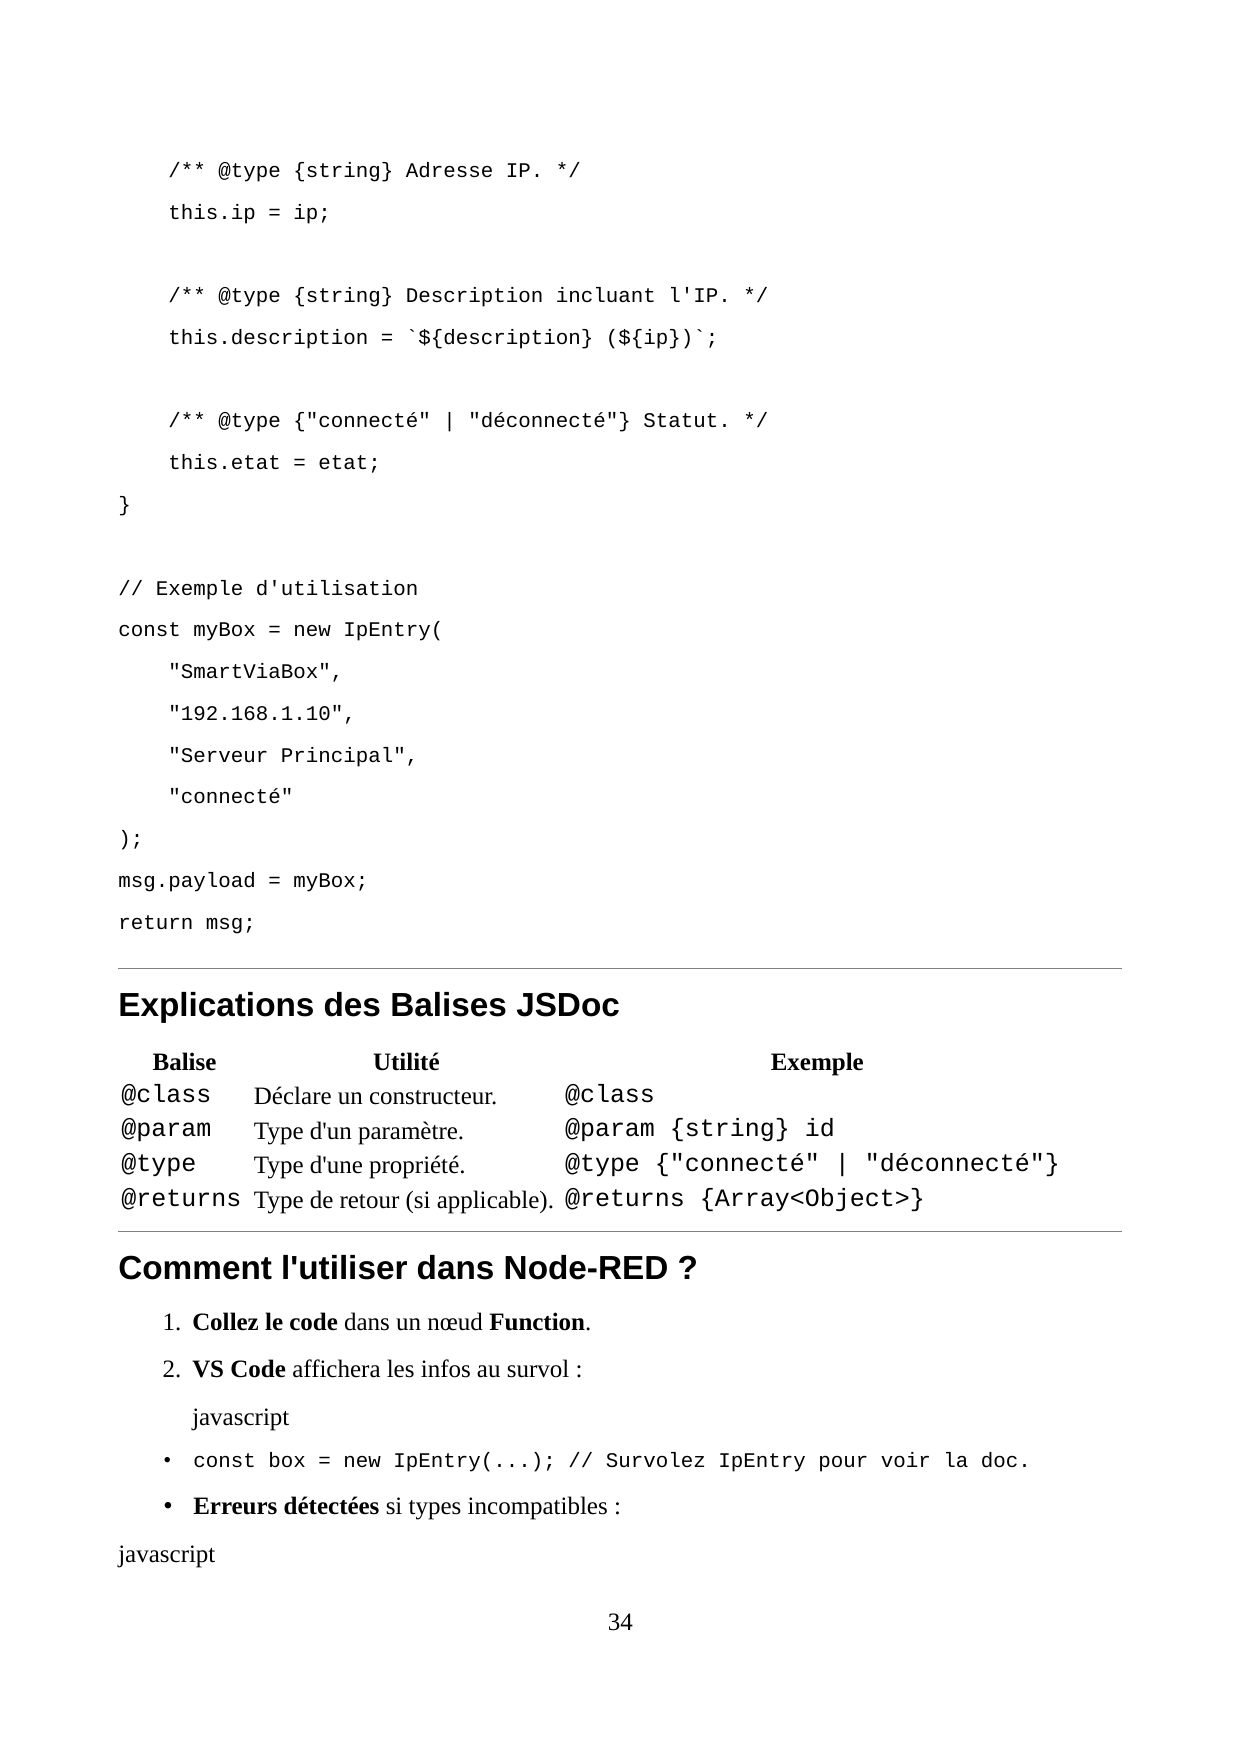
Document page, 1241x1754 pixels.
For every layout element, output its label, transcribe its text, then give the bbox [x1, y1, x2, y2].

text msg.payload = myBox; [118, 870, 1122, 894]
table_cell Type de retour (si applicable). [251, 1182, 562, 1217]
table_cell @class [562, 1078, 1072, 1113]
list javascript [162, 1402, 1122, 1431]
table_cell Déclare un constructeur. [251, 1078, 562, 1113]
text return msg; [118, 912, 1122, 935]
text /** @type {"connecté" | "déconnecté"} Statut. */ [118, 411, 1122, 434]
text "SmartViaBox", [118, 661, 1122, 685]
text "Serveur Principal", [118, 745, 1122, 768]
text // Exemple d'utilisation [118, 578, 1122, 601]
text "connecté" [118, 786, 1122, 810]
subtitle Explications des Balises JSDoc [118, 985, 1122, 1023]
text this.etat = etat; [118, 452, 1122, 476]
list Erreurs détectées si types incompatibles : [164, 1491, 1122, 1520]
table_cell @param [118, 1113, 251, 1147]
table_cell @type {"connecté" | "déconnecté"} [562, 1148, 1072, 1182]
text ); [118, 828, 1122, 852]
table_header Balise [118, 1044, 251, 1078]
text } [118, 494, 1122, 518]
text this.ip = ip; [118, 202, 1122, 225]
list const box = new IpEntry(...); // Survolez IpEntry pour voir la doc. [164, 1450, 1122, 1473]
table_cell @returns [118, 1182, 251, 1217]
table_header Exemple [562, 1044, 1072, 1078]
text /** @type {string} Adresse IP. */ [118, 160, 1122, 183]
text javascript [118, 1539, 1122, 1568]
text this.description = `${description} (${ip})`; [118, 327, 1122, 351]
table_cell Type d'un paramètre. [251, 1113, 562, 1147]
text "192.168.1.10", [118, 703, 1122, 727]
table_cell @type [118, 1148, 251, 1182]
table_cell Type d'une propriété. [251, 1148, 562, 1182]
subtitle Comment l'utiliser dans Node-RED ? [118, 1248, 1122, 1287]
table_header Utilité [251, 1044, 562, 1078]
table_cell @param {string} id [562, 1113, 1072, 1147]
table_cell @returns {Array<Object>} [562, 1182, 1072, 1217]
text /** @type {string} Description incluant l'IP. */ [118, 285, 1122, 309]
list VS Code affichera les infos au survol : [162, 1354, 1122, 1383]
table_cell @class [118, 1078, 251, 1113]
text const myBox = new IpEntry( [118, 619, 1122, 643]
list Collez le code dans un nœud Function. [162, 1307, 1122, 1336]
